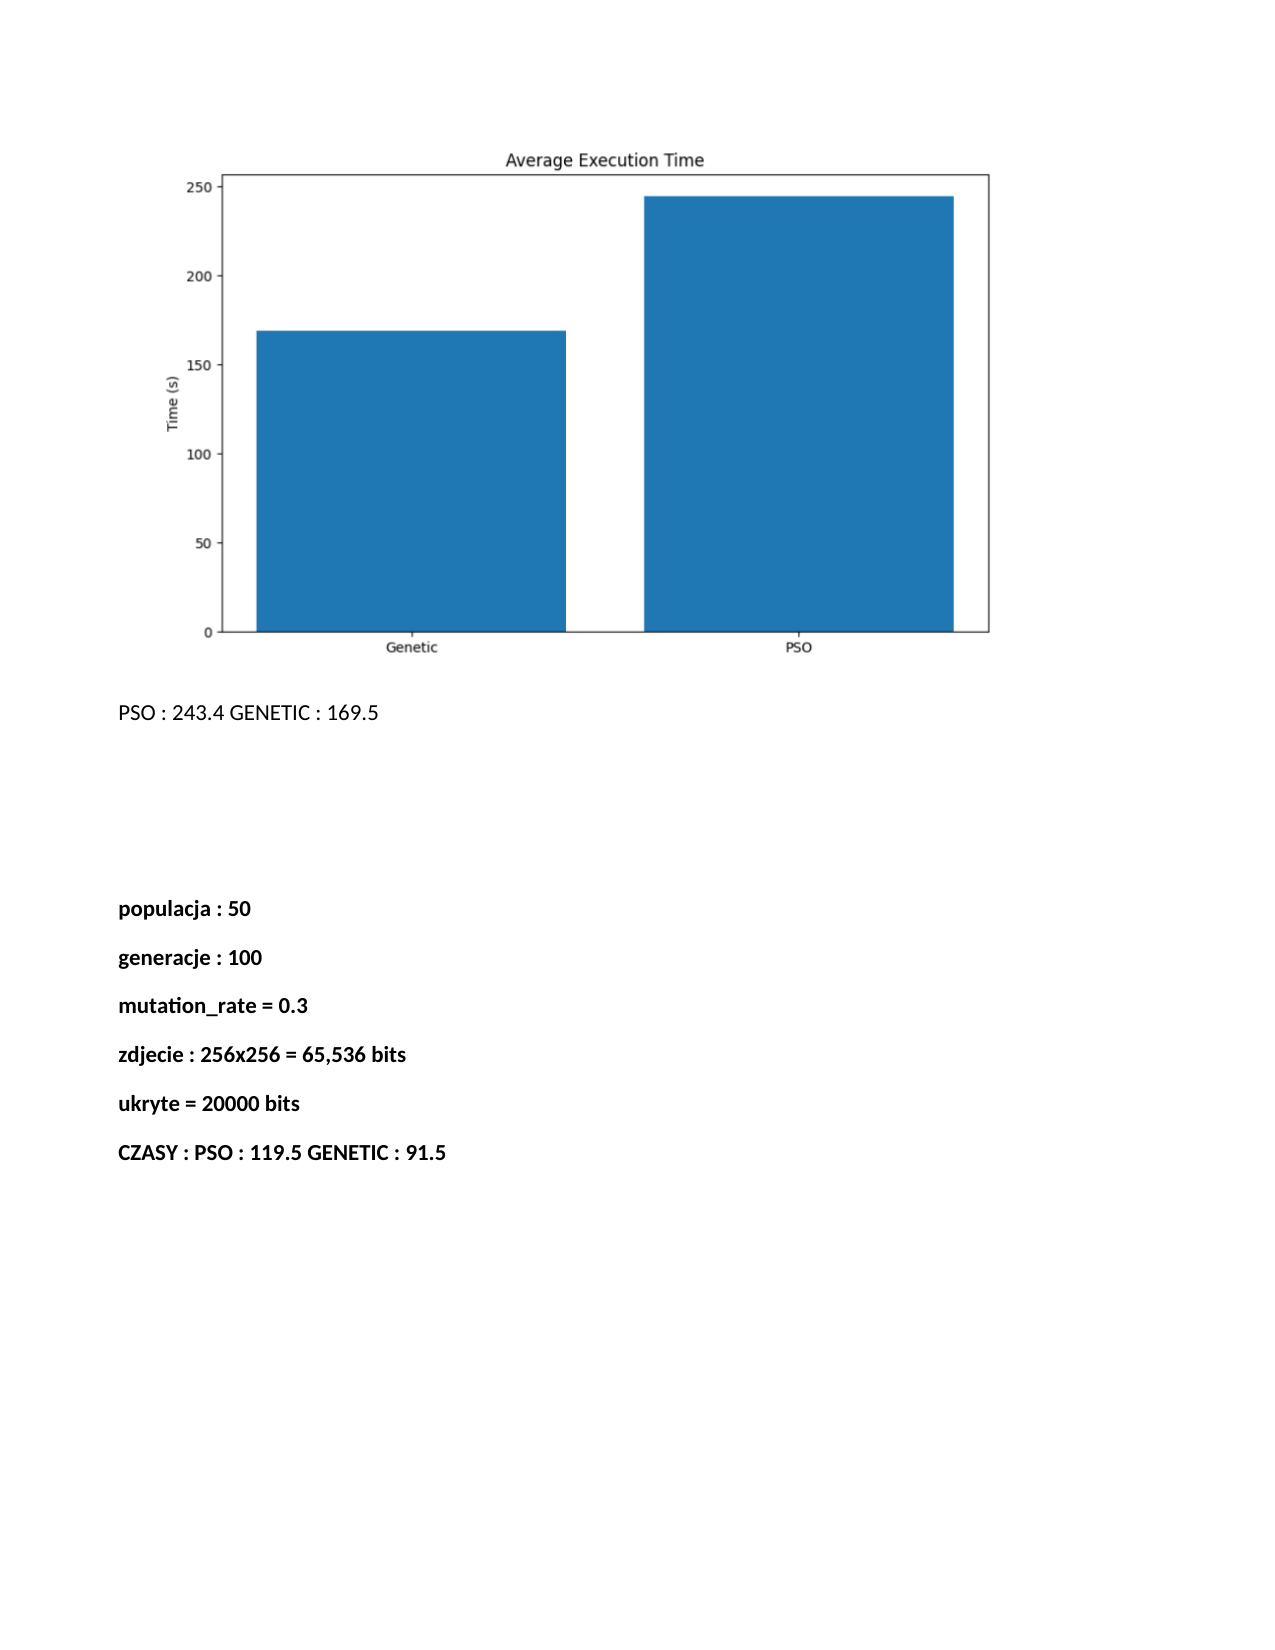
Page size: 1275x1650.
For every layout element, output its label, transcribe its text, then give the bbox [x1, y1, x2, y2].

text PSO : 243.4 GENETIC : 169.5 [118, 698, 1157, 726]
text mutation_rate = 0.3 [118, 991, 1157, 1019]
text zdjecie : 256x256 = 65,536 bits [118, 1040, 1157, 1068]
text CZASY : PSO : 119.5 GENETIC : 91.5 [118, 1138, 1157, 1166]
text populacja : 50 [118, 894, 1157, 922]
text generacje : 100 [118, 943, 1157, 971]
text ukryte = 20000 bits [118, 1089, 1157, 1117]
